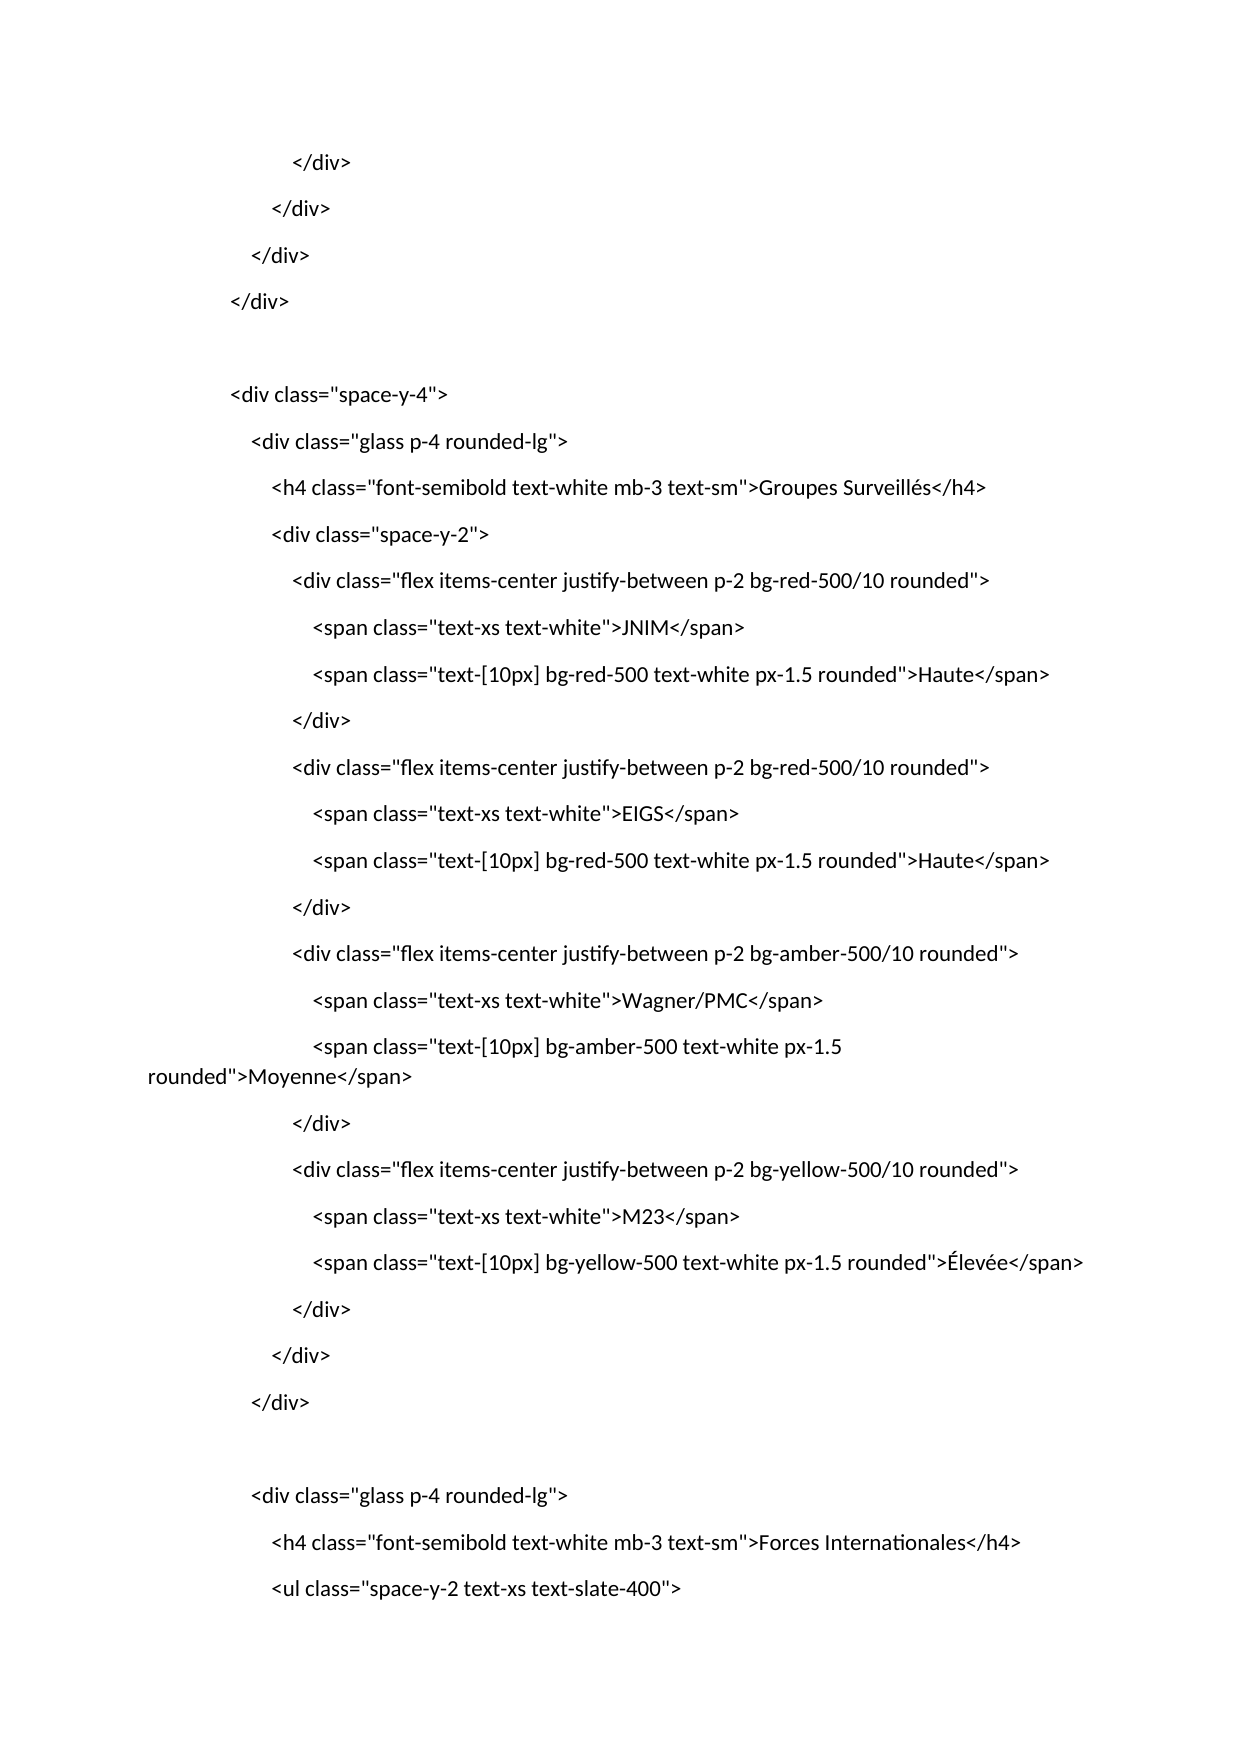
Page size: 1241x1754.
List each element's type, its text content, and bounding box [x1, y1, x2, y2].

text </div> [148, 1295, 1093, 1323]
text <div class="space-y-4"> [148, 380, 1093, 408]
text <div class="flex items-center justify-between p-2 bg-amber-500/10 rounded"> [148, 939, 1093, 967]
text <div class="flex items-center justify-between p-2 bg-red-500/10 rounded"> [148, 753, 1093, 781]
text </div> [148, 241, 1093, 269]
text <h4 class="font-semibold text-white mb-3 text-sm">Groupes Surveillés</h4> [148, 473, 1093, 502]
text <span class="text-xs text-white">Wagner/PMC</span> [148, 986, 1093, 1014]
text </div> [148, 1109, 1093, 1137]
text <div class="flex items-center justify-between p-2 bg-red-500/10 rounded"> [148, 567, 1093, 595]
text </div> [148, 1342, 1093, 1369]
text </div> [148, 194, 1093, 222]
text <span class="text-xs text-white">M23</span> [148, 1202, 1093, 1230]
text <div class="glass p-4 rounded-lg"> [148, 1481, 1093, 1509]
text <div class="flex items-center justify-between p-2 bg-yellow-500/10 rounded"> [148, 1155, 1093, 1183]
text <span class="text-[10px] bg-red-500 text-white px-1.5 rounded">Haute</span> [148, 846, 1093, 874]
text <div class="glass p-4 rounded-lg"> [148, 427, 1093, 455]
text </div> [148, 287, 1093, 315]
text </div> [148, 893, 1093, 921]
text <span class="text-[10px] bg-red-500 text-white px-1.5 rounded">Haute</span> [148, 660, 1093, 688]
text <span class="text-xs text-white">JNIM</span> [148, 613, 1093, 641]
text <span class="text-[10px] bg-amber-500 text-white px-1.5 rounded">Moyenne</span> [148, 1032, 1093, 1090]
text <span class="text-[10px] bg-yellow-500 text-white px-1.5 rounded">Élevée</span> [148, 1248, 1093, 1276]
text <span class="text-xs text-white">EIGS</span> [148, 799, 1093, 827]
text <ul class="space-y-2 text-xs text-slate-400"> [148, 1574, 1093, 1602]
text </div> [148, 148, 1093, 176]
text <h4 class="font-semibold text-white mb-3 text-sm">Forces Internationales</h4> [148, 1528, 1093, 1556]
text </div> [148, 1388, 1093, 1416]
text </div> [148, 706, 1093, 734]
text <div class="space-y-2"> [148, 520, 1093, 548]
